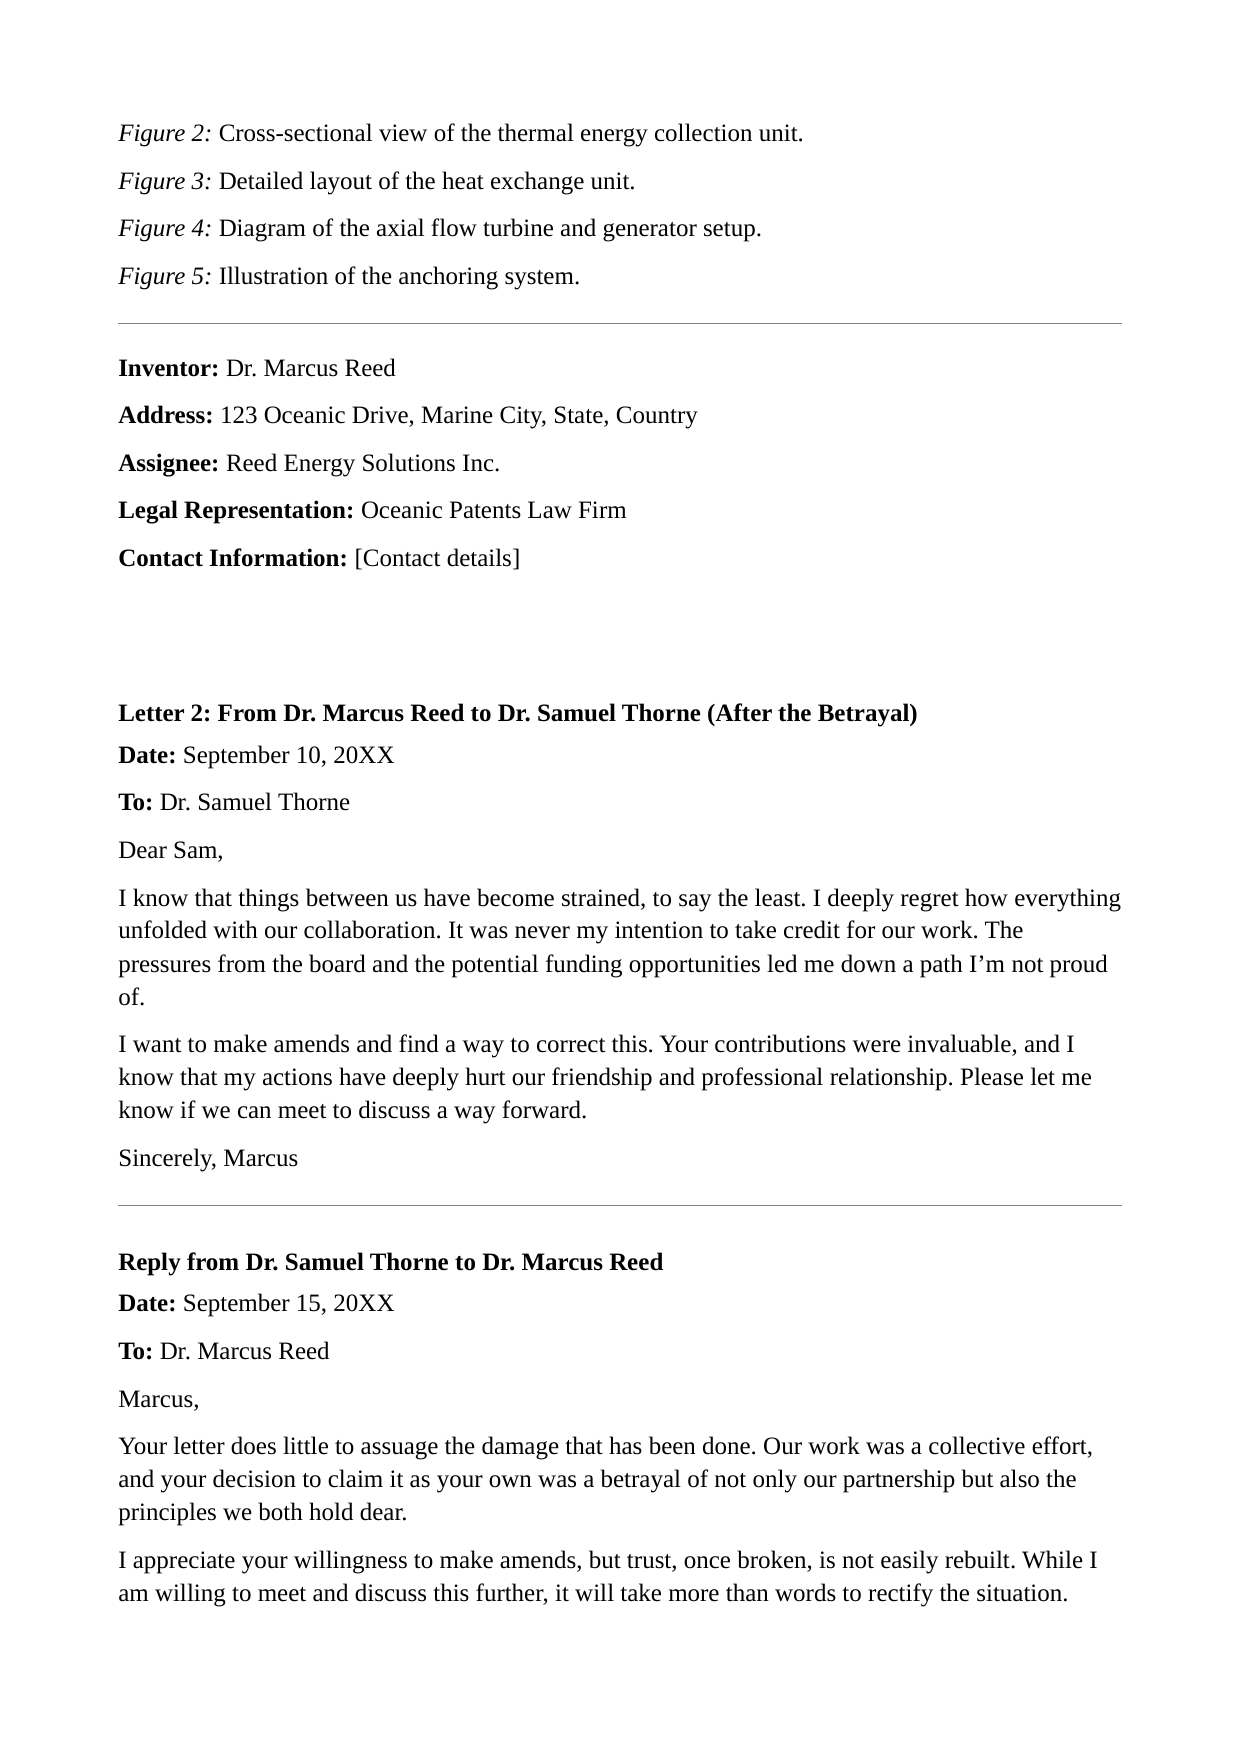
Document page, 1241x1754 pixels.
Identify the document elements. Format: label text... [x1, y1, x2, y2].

text Legal Representation: Oceanic Patents Law Firm [118, 496, 1122, 524]
text Dear Sam, [118, 835, 1122, 864]
text Figure 4: Diagram of the axial flow turbine and generator setup. [118, 213, 1122, 242]
text Assignee: Reed Energy Solutions Inc. [118, 448, 1122, 477]
text Figure 5: Illustration of the anchoring system. [118, 261, 1122, 290]
text Marcus, [118, 1384, 1122, 1412]
subtitle Reply from Dr. Samuel Thorne to Dr. Marcus Reed [118, 1247, 1122, 1276]
text I know that things between us have become strained, to say the least. I deeply regret how everything unfolded with our collaboration. It was never my intention to take credit for our work. The pressures from the board and the potential funding opportunities led me down a path I’m not proud of. [118, 883, 1122, 1010]
text Figure 2: Cross-sectional view of the thermal energy collection unit. [118, 118, 1122, 147]
text Sincerely, Marcus [118, 1143, 1122, 1172]
text Date: September 10, 20XX [118, 740, 1122, 768]
text Date: September 15, 20XX [118, 1288, 1122, 1317]
subtitle Letter 2: From Dr. Marcus Reed to Dr. Samuel Thorne (After the Betrayal) [118, 698, 1122, 727]
text To: Dr. Samuel Thorne [118, 787, 1122, 816]
text To: Dr. Marcus Reed [118, 1336, 1122, 1365]
text Address: 123 Oceanic Drive, Marine City, State, Country [118, 400, 1122, 429]
text I want to make amends and find a way to correct this. Your contributions were invaluable, and I know that my actions have deeply hurt our friendship and professional relationship. Please let me know if we can meet to discuss a way forward. [118, 1029, 1122, 1124]
text Figure 3: Detailed layout of the heat exchange unit. [118, 166, 1122, 194]
text I appreciate your willingness to make amends, but trust, once broken, is not easily rebuilt. While I am willing to meet and discuss this further, it will take more than words to rectify the situation. [118, 1545, 1122, 1607]
text Your letter does little to assuage the damage that has been done. Our work was a collective effort, and your decision to claim it as your own was a betrayal of not only our partnership but also the principles we both hold dear. [118, 1431, 1122, 1526]
text Inventor: Dr. Marcus Reed [118, 353, 1122, 382]
text Contact Information: [Contact details] [118, 543, 1122, 572]
